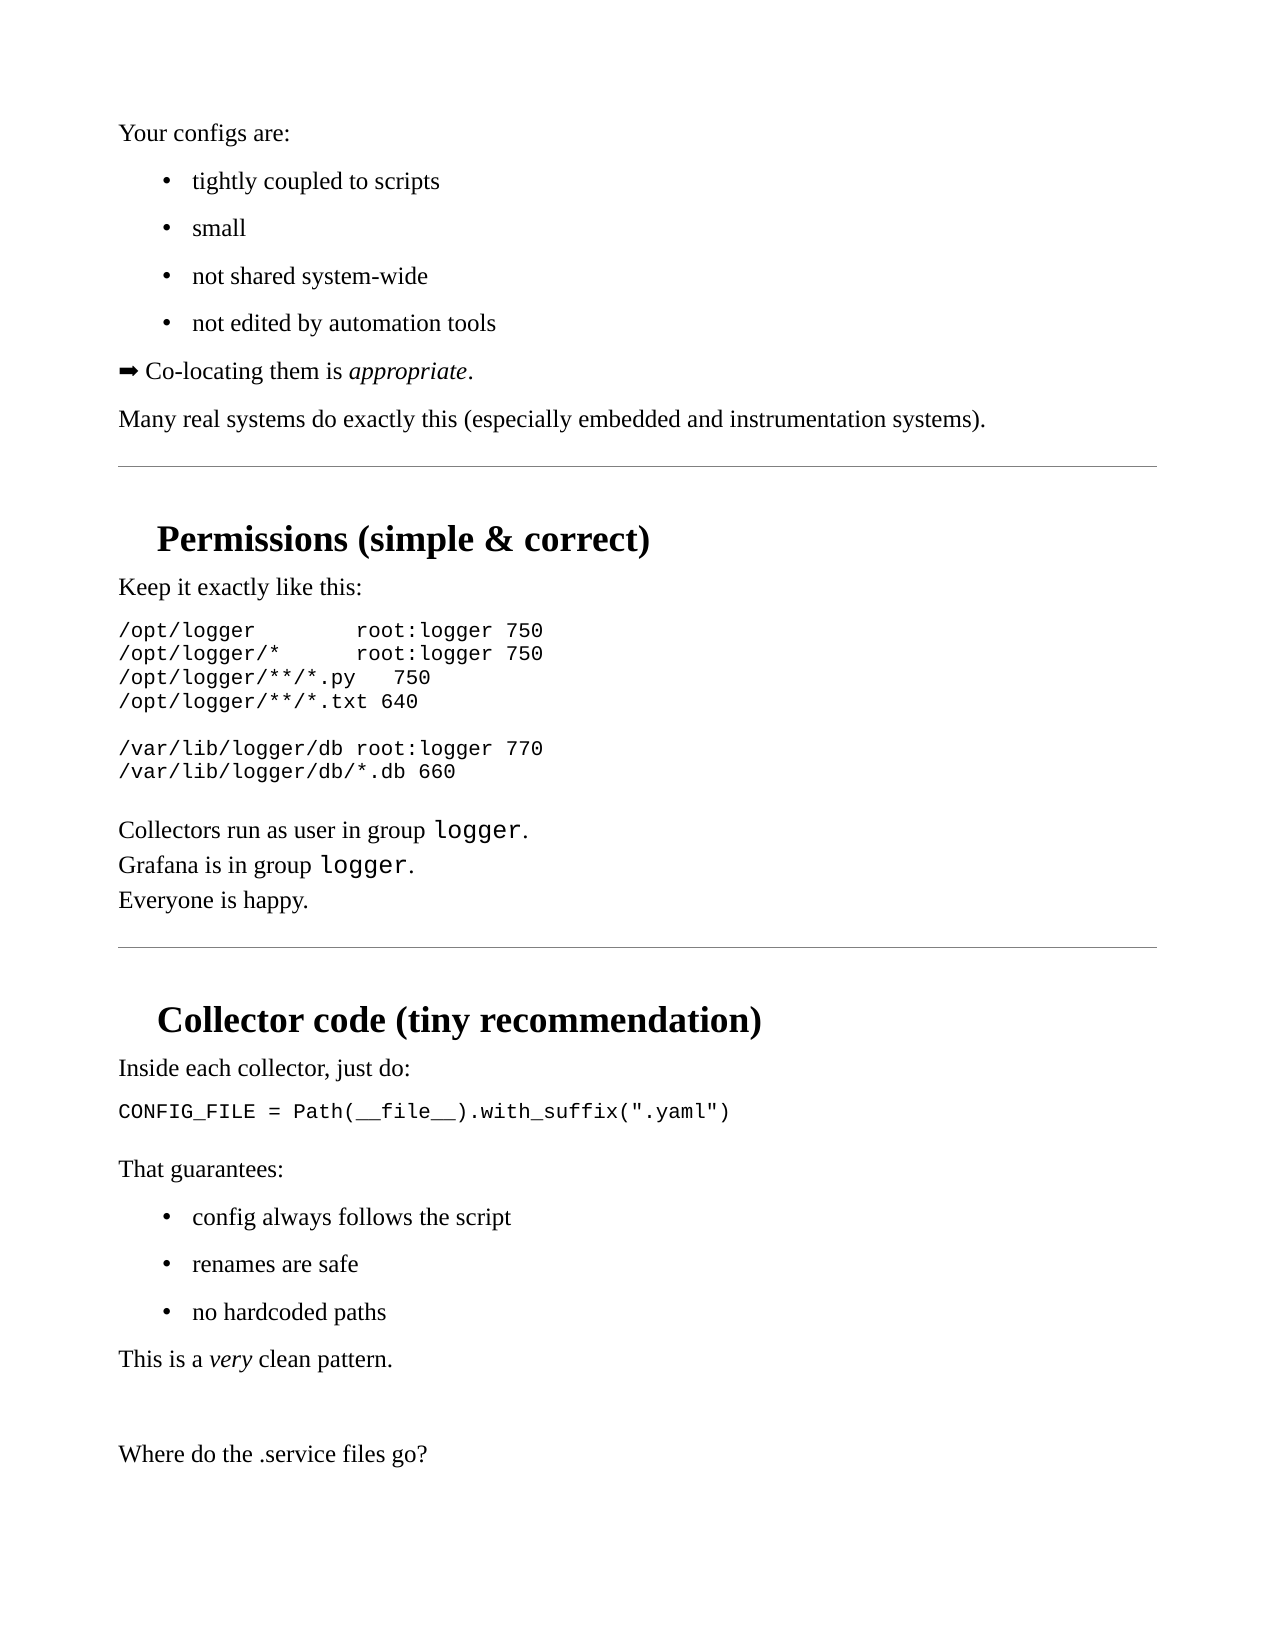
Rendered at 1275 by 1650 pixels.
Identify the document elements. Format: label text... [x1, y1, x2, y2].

text Many real systems do exactly this (especially embedded and instrumentation systems). [118, 404, 1157, 432]
list tightly coupled to scripts [162, 166, 1157, 194]
list small [162, 213, 1157, 242]
text CONFIG_FILE = Path(__file__).with_suffix(".yaml") [118, 1101, 1157, 1124]
text Inside each collector, just do: [118, 1053, 1157, 1082]
text Where do the .service files go? [118, 1439, 1157, 1468]
list config always follows the script [162, 1202, 1157, 1230]
list renames are safe [162, 1249, 1157, 1278]
text /opt/logger root:logger 750 [118, 620, 1157, 643]
text /var/lib/logger/db/*.db 660 [118, 762, 1157, 785]
text Your configs are: [118, 118, 1157, 147]
text This is a very clean pattern. [118, 1344, 1157, 1373]
text That guarantees: [118, 1154, 1157, 1183]
text /var/lib/logger/db root:logger 770 [118, 738, 1157, 762]
text Collectors run as user in group logger. Grafana is in group logger. Everyone is happy. [118, 815, 1157, 914]
text Keep it exactly like this: [118, 572, 1157, 601]
list not edited by automation tools [162, 308, 1157, 337]
text /opt/logger/**/*.py 750 [118, 667, 1157, 691]
text /opt/logger/**/*.txt 640 [118, 691, 1157, 714]
text /opt/logger/* root:logger 750 [118, 643, 1157, 667]
subtitle 🔐 Permissions (simple & correct) [118, 516, 1157, 559]
text ➡ Co-locating them is appropriate. [118, 356, 1157, 385]
list not shared system-wide [162, 261, 1157, 290]
subtitle 🧩 Collector code (tiny recommendation) [118, 998, 1157, 1041]
list no hardcoded paths [162, 1297, 1157, 1326]
